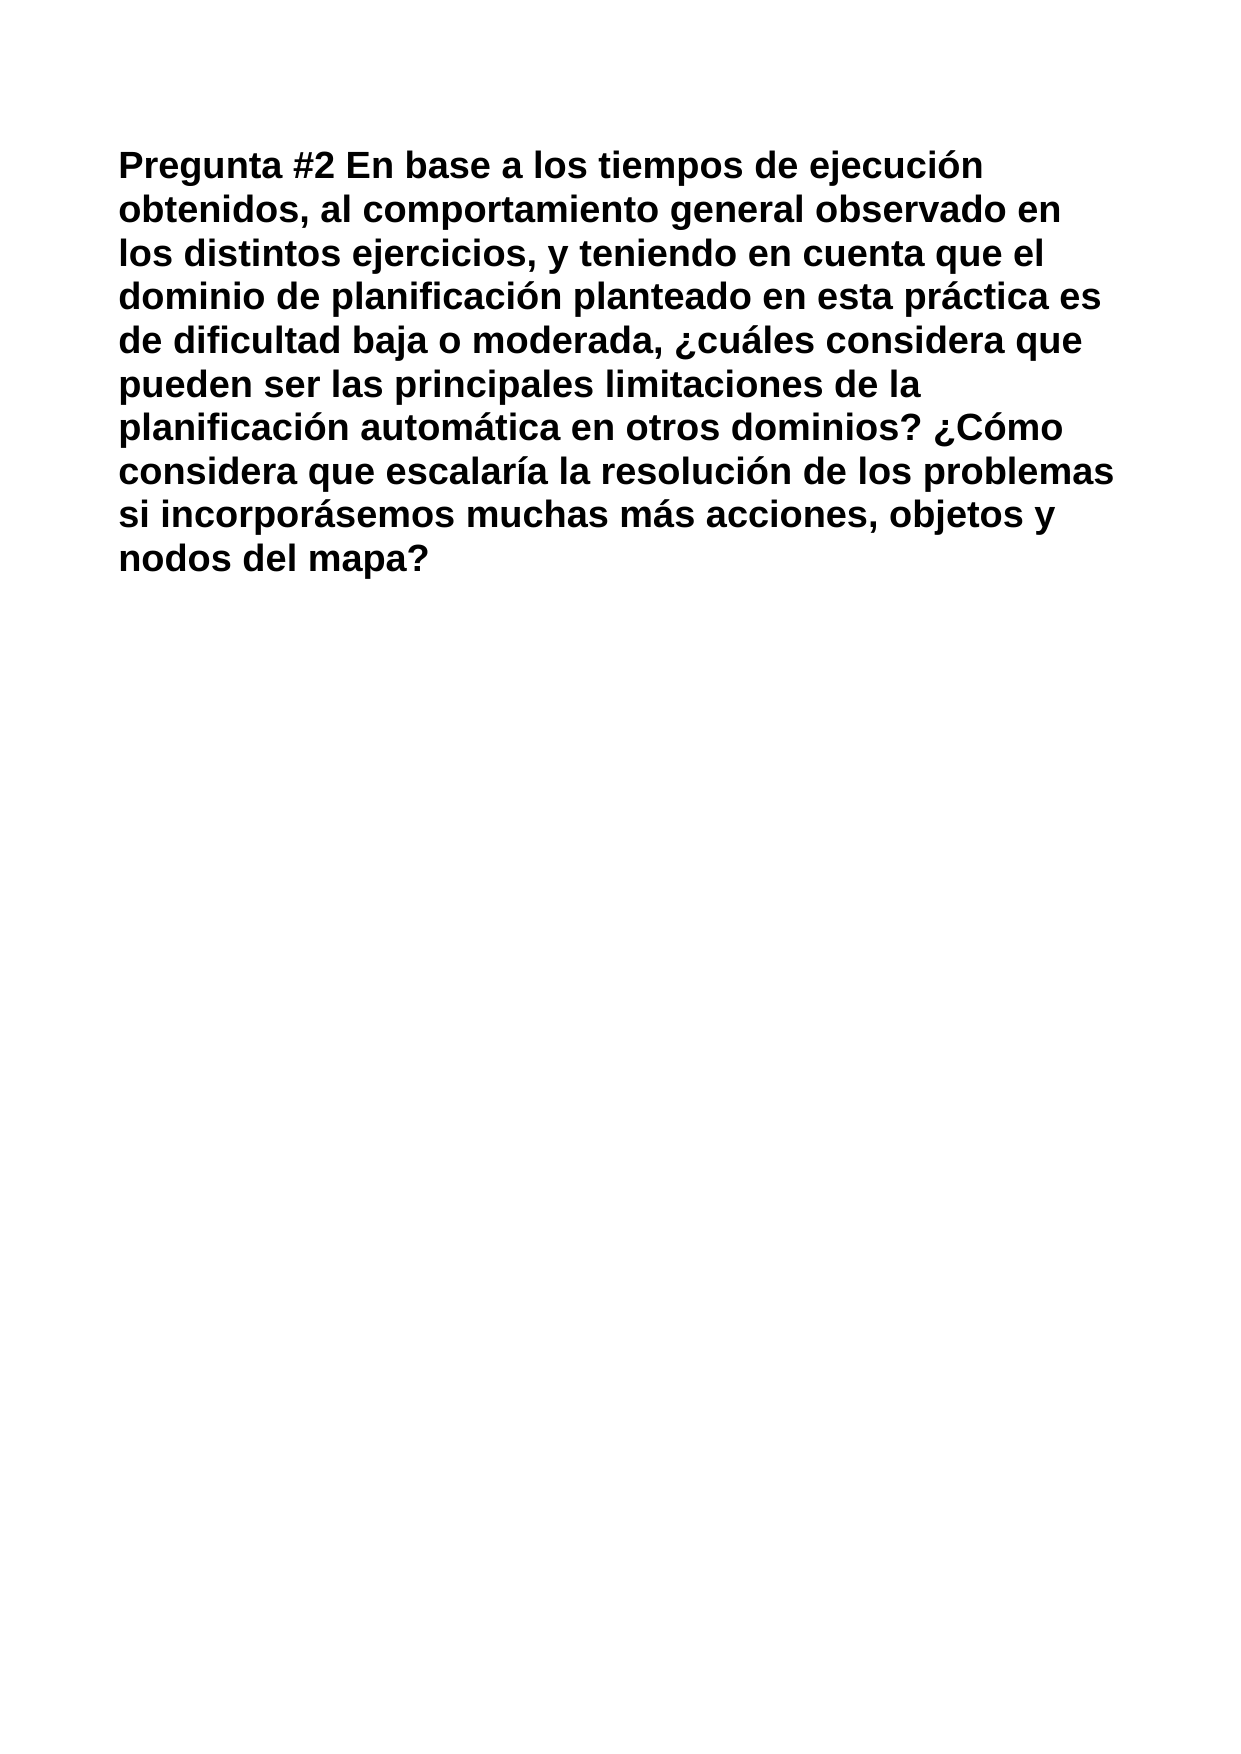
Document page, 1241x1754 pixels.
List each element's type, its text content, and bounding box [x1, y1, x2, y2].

subtitle Pregunta #2 En base a los tiempos de ejecución obtenidos, al comportamiento general observado en los distintos ejercicios, y teniendo en cuenta que el dominio de planificación planteado en esta práctica es de dificultad baja o moderada, ¿cuáles considera que pueden ser las principales limitaciones de la planificación automática en otros dominios? ¿Cómo considera que escalaría la resolución de los problemas si incorporásemos muchas más acciones, objetos y nodos del mapa? [118, 143, 1122, 579]
